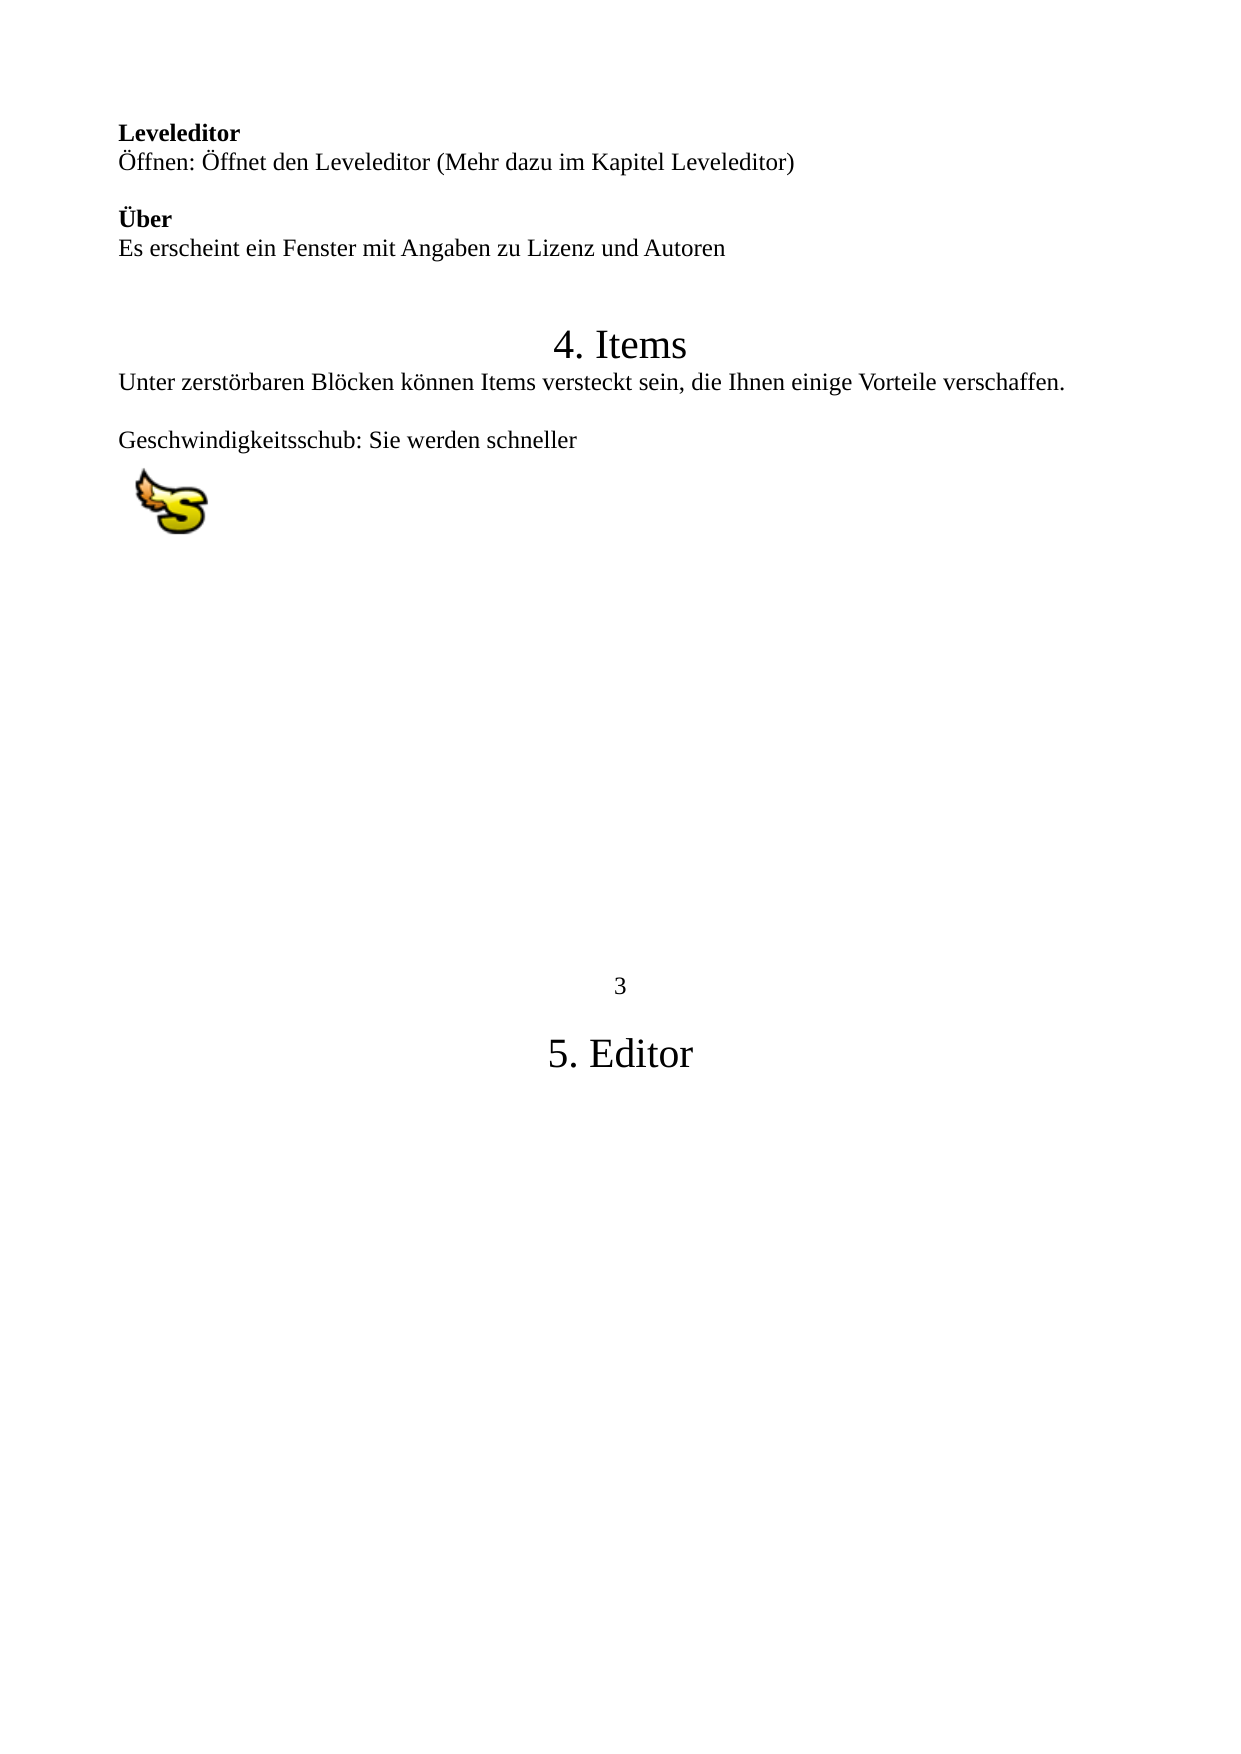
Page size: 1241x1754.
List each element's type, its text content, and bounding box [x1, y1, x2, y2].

text 3 [118, 971, 1122, 1000]
text Es erscheint ein Fenster mit Angaben zu Lizenz und Autoren [118, 233, 1122, 262]
text Öffnen: Öffnet den Leveleditor (Mehr dazu im Kapitel Leveleditor) [118, 147, 1122, 176]
text 4. Items [118, 319, 1122, 367]
picture [134, 465, 210, 541]
text Über [118, 204, 1122, 233]
text 5. Editor [118, 1028, 1122, 1076]
text Leveleditor [118, 118, 1122, 147]
text Geschwindigkeitsschub: Sie werden schneller [118, 425, 1122, 453]
text Unter zerstörbaren Blöcken können Items versteckt sein, die Ihnen einige Vorteile verschaffen. [118, 367, 1122, 396]
